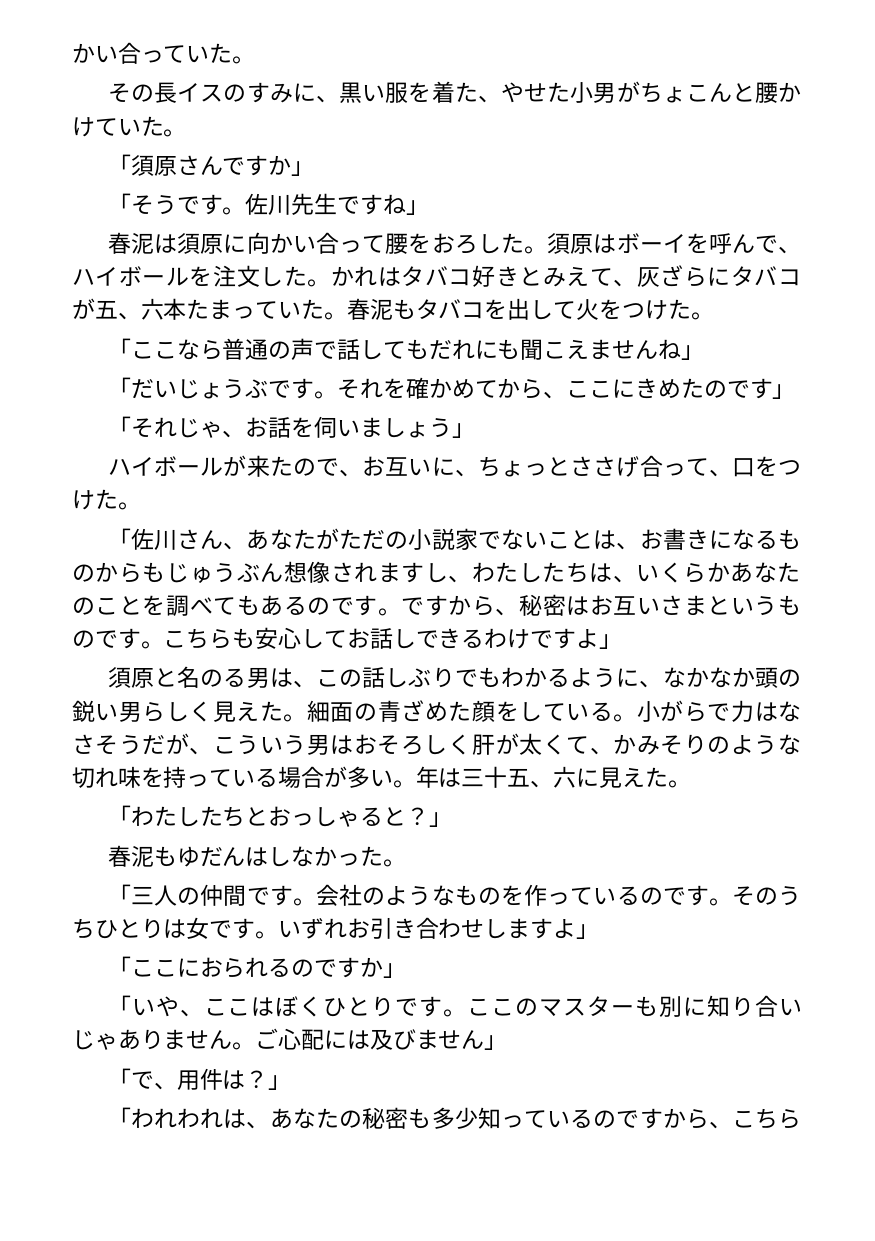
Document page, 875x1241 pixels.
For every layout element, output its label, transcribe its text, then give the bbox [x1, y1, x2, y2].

text 「そうです。佐川先生ですね」 [72, 187, 802, 220]
text その長イスのすみに、黒い服を着た、やせた小男がちょこんと腰かけていた。 [72, 75, 802, 142]
text 「須原さんですか」 [72, 148, 802, 181]
text 「わたしたちとおっしゃると？」 [72, 799, 802, 832]
text 春泥もゆだんはしなかった。 [72, 838, 802, 872]
text 「だいじょうぶです。それを確かめてから、ここにきめたのです」 [72, 371, 802, 404]
text 「われわれは、あなたの秘密も多少知っているのですから、こちら [72, 1101, 802, 1134]
text 「ここにおられるのですか」 [72, 950, 802, 983]
text 須原と名のる男は、この話しぶりでもわかるように、なかなか頭の鋭い男らしく見えた。細面の青ざめた顔をしている。小がらで力はなさそうだが、こういう男はおそろしく肝が太くて、かみそりのような切れ味を持っている場合が多い。年は三十五、六に見えた。 [72, 660, 802, 793]
text 「三人の仲間です。会社のようなものを作っているのです。そのうちひとりは女です。いずれお引き合わせしますよ」 [72, 877, 802, 944]
text 春泥は須原に向かい合って腰をおろした。須原はボーイを呼んで、ハイボールを注文した。かれはタバコ好きとみえて、灰ざらにタバコが五、六本たまっていた。春泥もタバコを出して火をつけた。 [72, 226, 802, 326]
text 「で、用件は？」 [72, 1061, 802, 1095]
text 「ここなら普通の声で話してもだれにも聞こえませんね」 [72, 332, 802, 365]
text かい合っていた。 [72, 36, 802, 69]
text ハイボールが来たので、お互いに、ちょっとささげ合って、口をつけた。 [72, 449, 802, 516]
text 「佐川さん、あなたがただの小説家でないことは、お書きになるものからもじゅうぶん想像されますし、わたしたちは、いくらかあなたのことを調べてもあるのです。ですから、秘密はお互いさまというものです。こちらも安心してお話しできるわけですよ」 [72, 521, 802, 654]
text 「いや、ここはぼくひとりです。ここのマスターも別に知り合いじゃありません。ご心配には及びません」 [72, 989, 802, 1056]
text 「それじゃ、お話を伺いましょう」 [72, 410, 802, 443]
